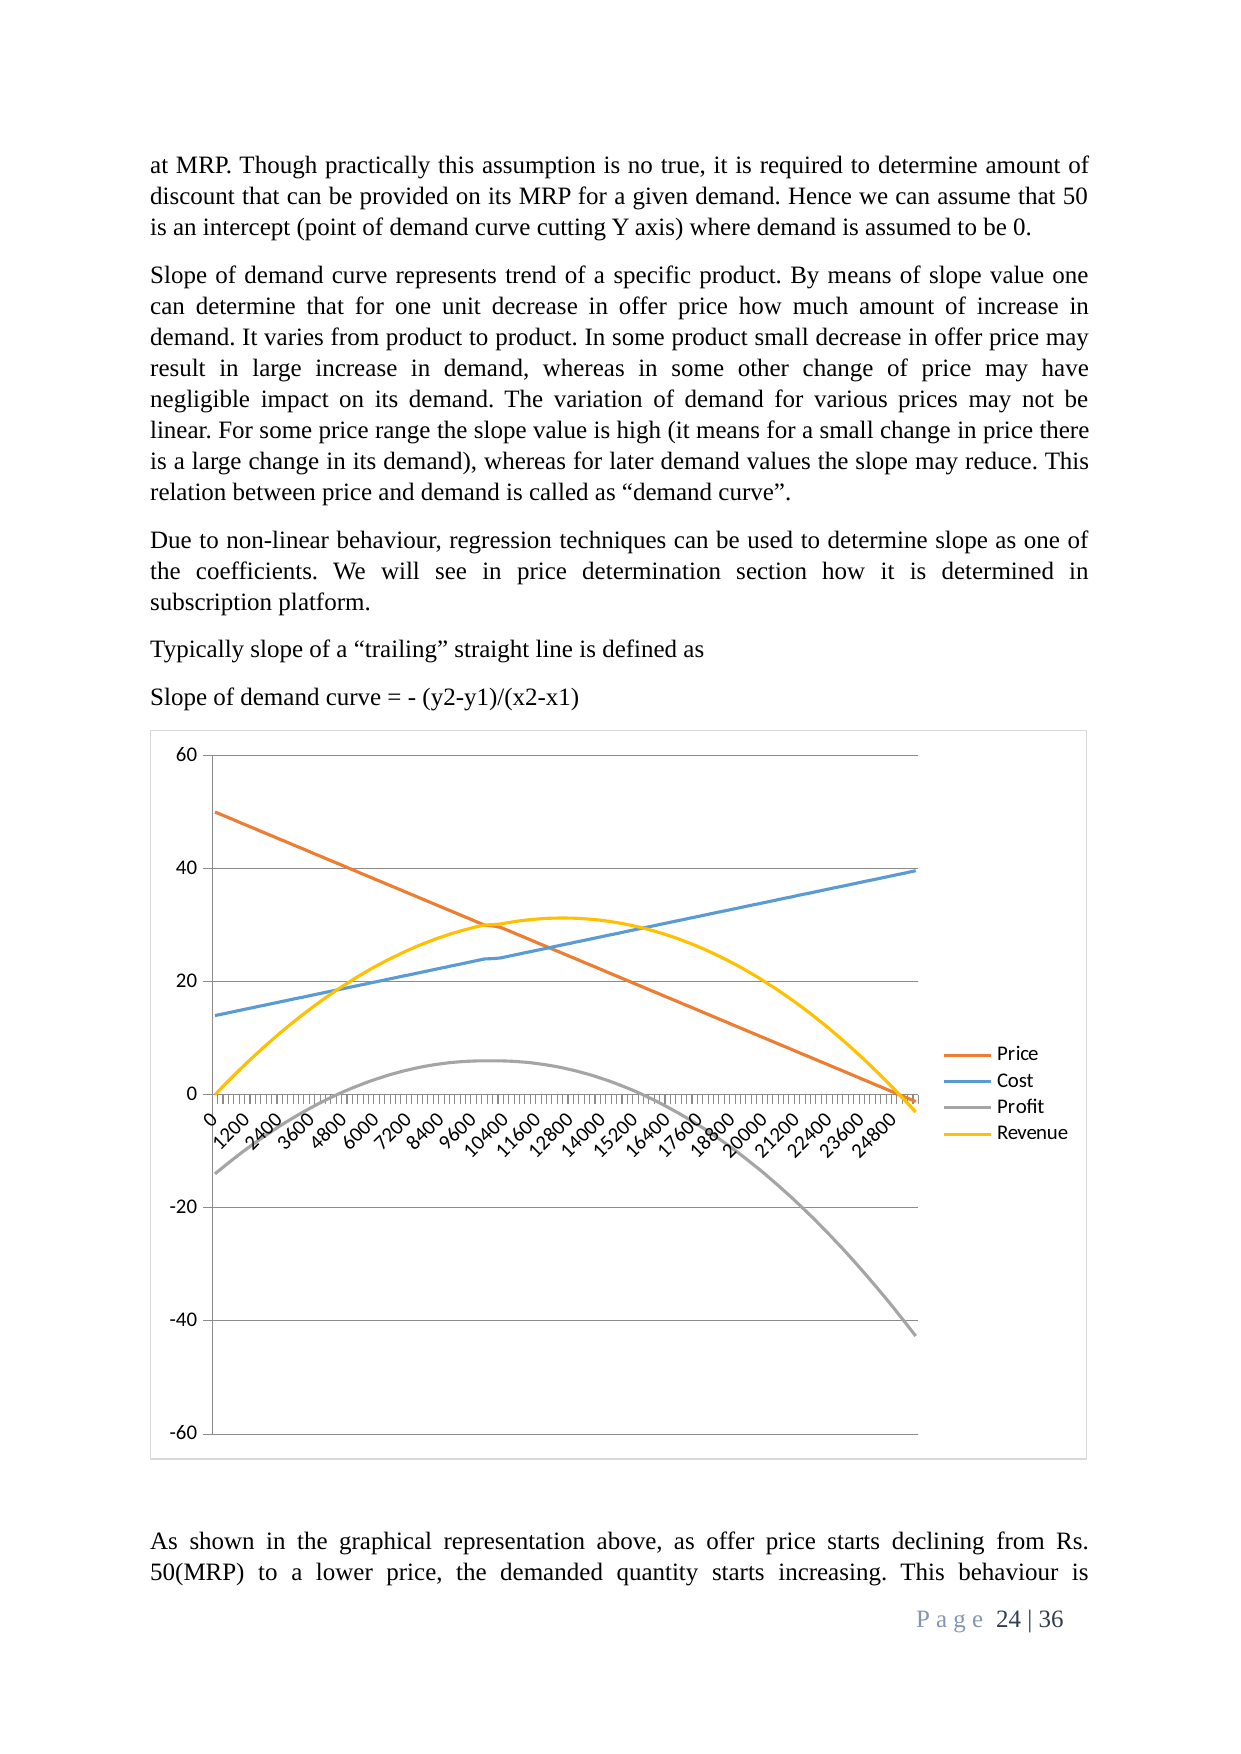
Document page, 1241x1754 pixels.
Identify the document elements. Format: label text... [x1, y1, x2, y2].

text at MRP. Though practically this assumption is no true, it is required to determine amount of discount that can be provided on its MRP for a given demand. Hence we can assume that 50 is an intercept (point of demand curve cutting Y axis) where demand is assumed to be 0. [150, 150, 1090, 241]
text Due to non-linear behaviour, regression techniques can be used to determine slope as one of the coefficients. We will see in price determination section how it is determined in subscription platform. [150, 525, 1090, 616]
text Slope of demand curve represents trend of a specific product. By means of slope value one can determine that for one unit decrease in offer price how much amount of increase in demand. It varies from product to product. In some product small decrease in offer price may result in large increase in demand, whereas in some other change of price may have negligible impact on its demand. The variation of demand for various prices may not be linear. For some price range the slope value is high (it means for a small change in price there is a large change in its demand), whereas for later demand values the slope may reduce. This relation between price and demand is called as “demand curve”. [150, 260, 1090, 506]
text Slope of demand curve = - (y2-y1)/(x2-x1) [150, 682, 1090, 711]
text Typically slope of a “trailing” straight line is defined as [150, 634, 1090, 663]
text As shown in the graphical representation above, as offer price starts declining from Rs. 50(MRP) to a lower price, the demanded quantity starts increasing. This behaviour is [150, 1526, 1090, 1586]
